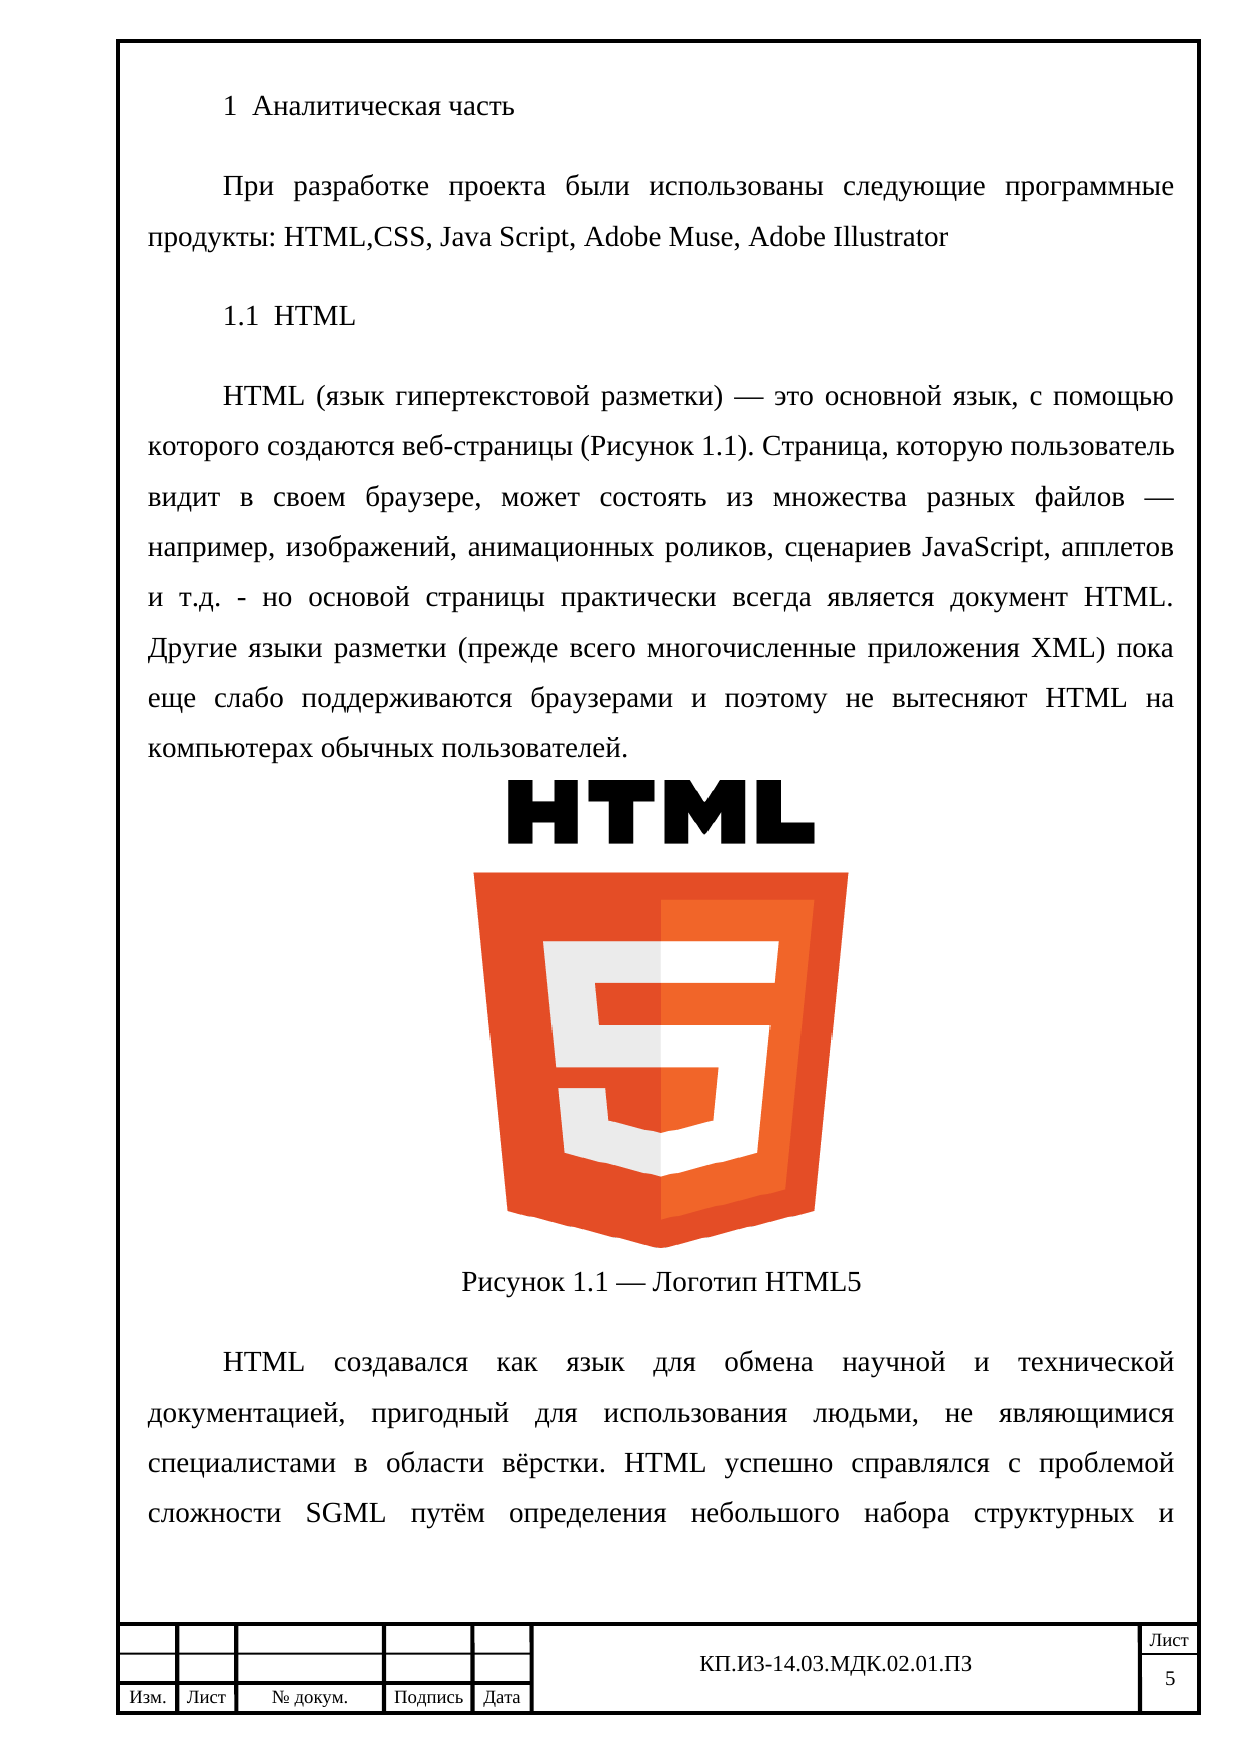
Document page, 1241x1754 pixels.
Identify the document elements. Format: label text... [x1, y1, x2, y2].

subtitle HTML [148, 298, 1175, 332]
picture [397, 780, 926, 1248]
subtitle Аналитическая часть [148, 88, 1175, 122]
text При разработке проекта были использованы следующие программные продукты: HTML,CSS, Java Script, Adobe Muse, Adobe Illustrator [148, 168, 1175, 252]
text HTML (язык гипертекстовой разметки) — это основной язык, с помощью которого создаются веб-страницы (Рисунок 1.1). Страница, которую пользователь видит в своем браузере, может состоять из множества разных файлов — например, изображений, анимационных роликов, сценариев JavaScript, апплетов и т.д. - но основой страницы практически всегда является документ HTML. Другие языки разметки (прежде всего многочисленные приложения XML) пока еще слабо поддерживаются браузерами и поэтому не вытесняют HTML на компьютерах обычных пользователей. [148, 378, 1175, 764]
text HTML создавался как язык для обмена научной и технической документацией, пригодный для использования людьми, не являющимися специалистами в области вёрстки. HTML успешно справлялся с проблемой сложности SGML путём определения небольшого набора структурных и [148, 1344, 1175, 1529]
text Рисунок 1.1 — Логотип HTML5 [148, 781, 1175, 1298]
